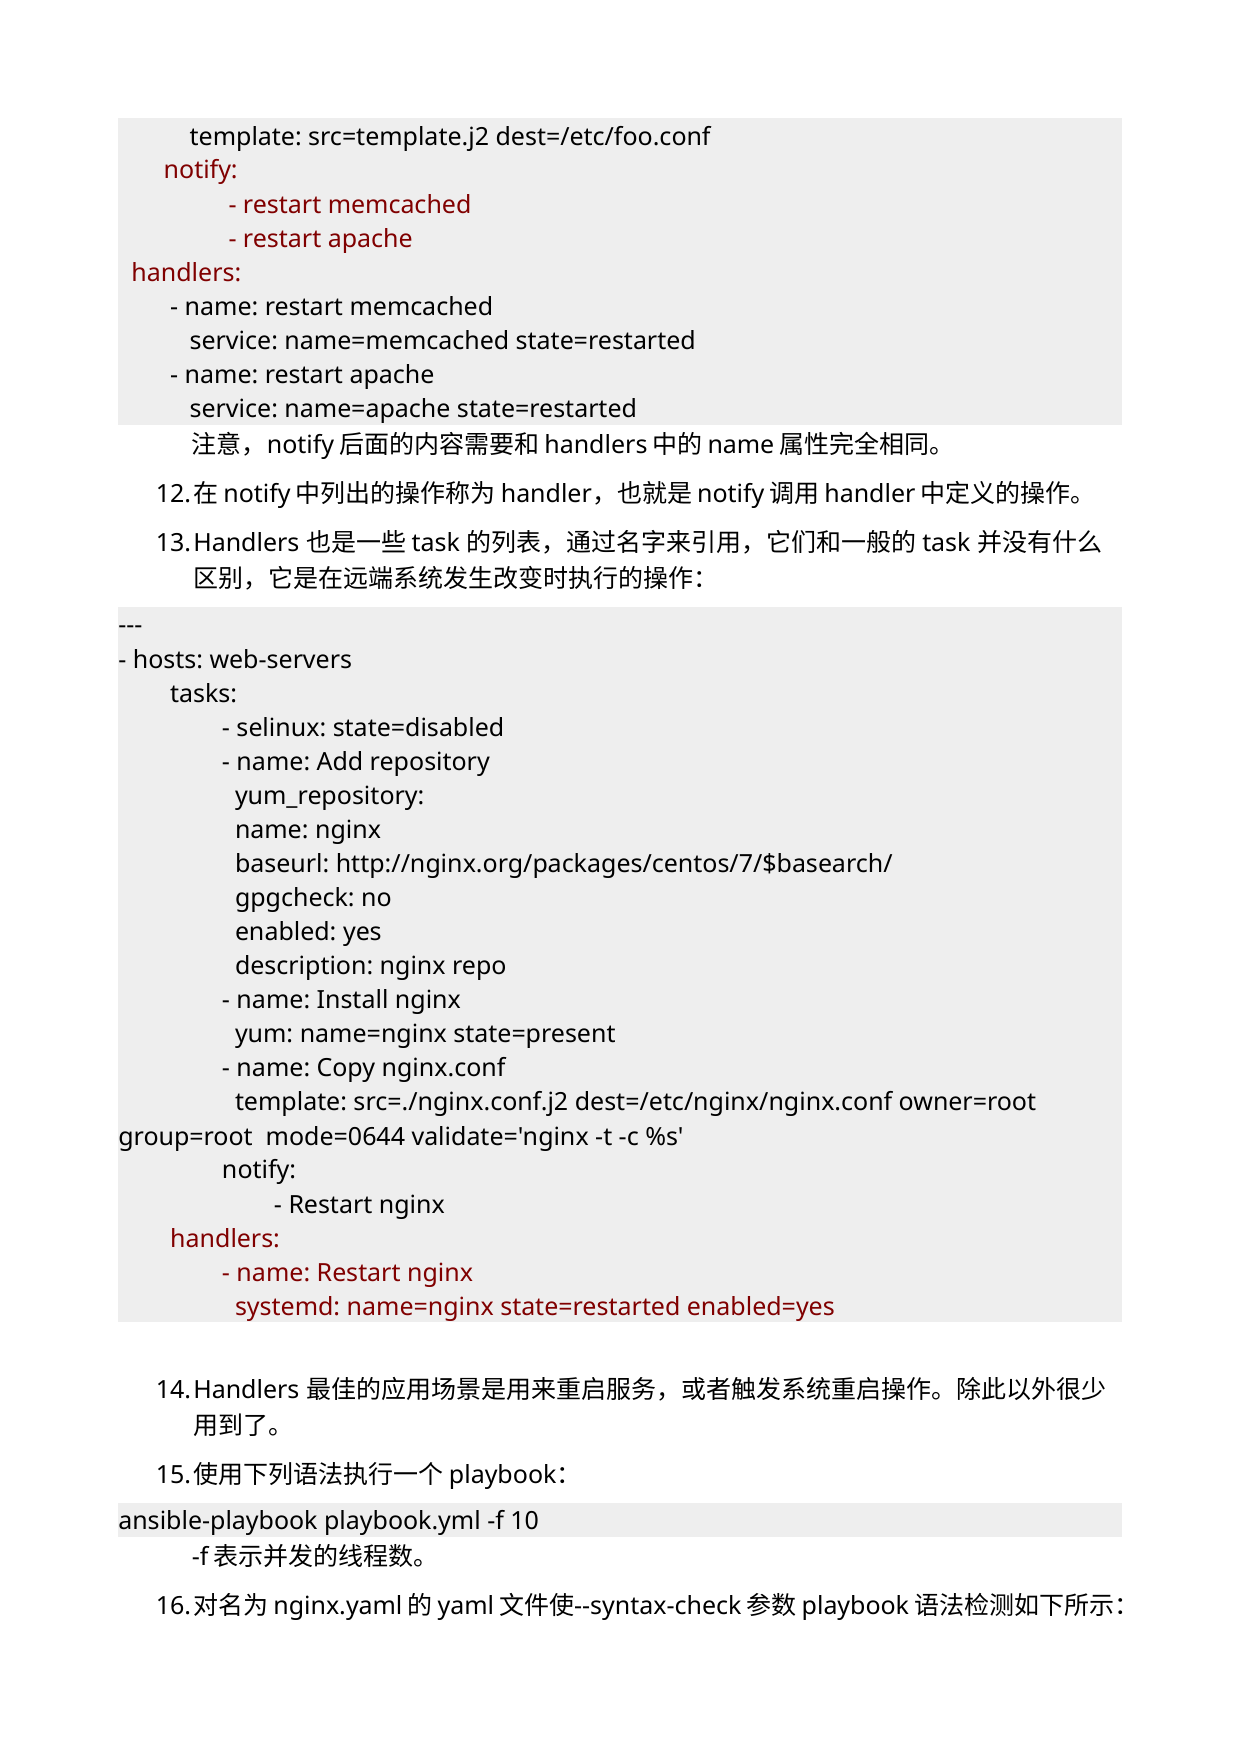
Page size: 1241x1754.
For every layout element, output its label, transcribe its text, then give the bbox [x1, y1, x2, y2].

list 使用下列语法执行一个 playbook： [156, 1454, 1122, 1490]
table_header ansible-playbook playbook.yml -f 10 [118, 1503, 1122, 1537]
list Handlers 也是一些 task 的列表，通过名字来引用，它们和一般的 task 并没有什么区别，它是在远端系统发生改变时执行的操作： [156, 522, 1122, 595]
list 对名为nginx.yaml的yaml文件使--syntax-check参数playbook语法检测如下所示： [156, 1586, 1122, 1622]
list Handlers 最佳的应用场景是用来重启服务，或者触发系统重启操作。除此以外很少用到了。 [156, 1369, 1122, 1442]
table_header template: src=template.j2 dest=/etc/foo.conf notify: - restart memcached - restart apache handlers: - name: restart memcached service: name=memcached state=restarted - name: restart apache service: name=apache state=restarted [118, 118, 1122, 425]
text 注意，notify后面的内容需要和handlers中的name属性完全相同。 [118, 425, 1122, 461]
list 在notify中列出的操作称为handler，也就是notify调用handler中定义的操作。 [156, 473, 1122, 510]
text -f表示并发的线程数。 [118, 1537, 1122, 1573]
table_header --- - hosts: web-servers tasks: - selinux: state=disabled - name: Add repository yum_repository: name: nginx baseurl: http://nginx.org/packages/centos/7/$basearch/ gpgcheck: no enabled: yes description: nginx repo - name: Install nginx yum: name=nginx state=present - name: Copy nginx.conf template: src=./nginx.conf.j2 dest=/etc/nginx/nginx.conf owner=root group=root mode=0644 validate='nginx -t -c %s' notify: - Restart nginx handlers: - name: Restart nginx systemd: name=nginx state=restarted enabled=yes [118, 607, 1122, 1322]
